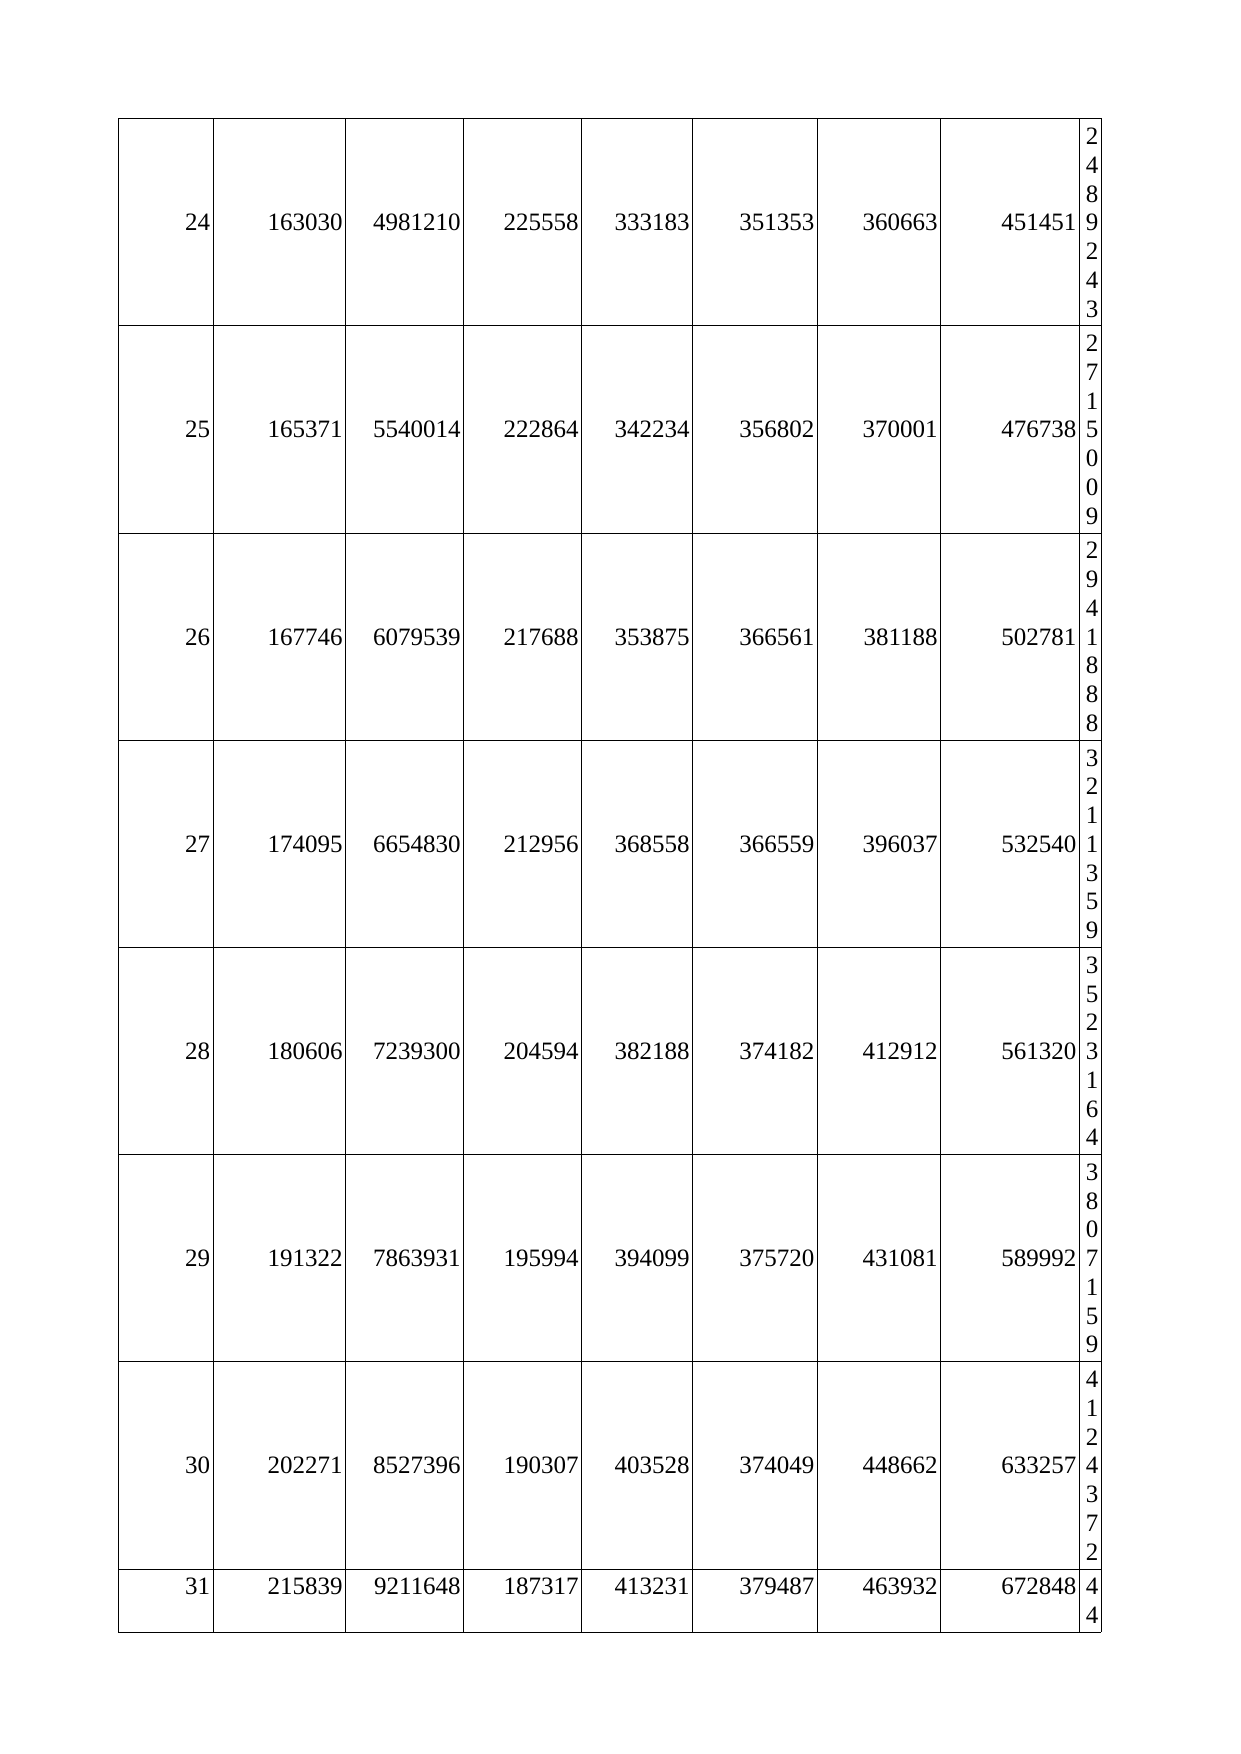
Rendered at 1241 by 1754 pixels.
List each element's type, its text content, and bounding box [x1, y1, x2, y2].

table_cell 353875 [582, 534, 692, 740]
table_cell 672848 [941, 1570, 1079, 1632]
table_cell 26 [119, 534, 213, 740]
table_cell 633257 [941, 1362, 1079, 1568]
table_cell 403528 [582, 1362, 692, 1568]
table_cell 532540 [941, 741, 1079, 947]
table_cell 333183 [582, 119, 692, 325]
table_cell 394099 [582, 1155, 692, 1361]
table_cell 187317 [464, 1570, 581, 1632]
table_cell 431081 [818, 1155, 940, 1361]
table_cell 191322 [214, 1155, 345, 1361]
table_cell 204594 [464, 948, 581, 1154]
table_cell 222864 [464, 326, 581, 532]
table_cell 360663 [818, 119, 940, 325]
table_cell 31 [119, 1570, 213, 1632]
table_cell 366559 [693, 741, 817, 947]
table_cell 451451 [941, 119, 1079, 325]
table_cell 412912 [818, 948, 940, 1154]
table_cell 44 [1080, 1570, 1101, 1632]
table_cell 368558 [582, 741, 692, 947]
table_cell 2489243 [1080, 119, 1101, 325]
table_cell 356802 [693, 326, 817, 532]
table_cell 225558 [464, 119, 581, 325]
table_cell 9211648 [346, 1570, 463, 1632]
table_cell 190307 [464, 1362, 581, 1568]
table_cell 180606 [214, 948, 345, 1154]
table_cell 381188 [818, 534, 940, 740]
table_cell 366561 [693, 534, 817, 740]
table_cell 589992 [941, 1155, 1079, 1361]
table_cell 7863931 [346, 1155, 463, 1361]
table_cell 396037 [818, 741, 940, 947]
table_cell 217688 [464, 534, 581, 740]
table_cell 30 [119, 1362, 213, 1568]
table_cell 6654830 [346, 741, 463, 947]
table_cell 4124372 [1080, 1362, 1101, 1568]
table_cell 4981210 [346, 119, 463, 325]
table_cell 5540014 [346, 326, 463, 532]
table_cell 27 [119, 741, 213, 947]
table_cell 7239300 [346, 948, 463, 1154]
table_cell 448662 [818, 1362, 940, 1568]
table_cell 3211359 [1080, 741, 1101, 947]
table_cell 195994 [464, 1155, 581, 1361]
table_cell 351353 [693, 119, 817, 325]
table_cell 167746 [214, 534, 345, 740]
table_cell 502781 [941, 534, 1079, 740]
table_cell 374182 [693, 948, 817, 1154]
table_cell 29 [119, 1155, 213, 1361]
table_cell 215839 [214, 1570, 345, 1632]
table_cell 24 [119, 119, 213, 325]
table_cell 3523164 [1080, 948, 1101, 1154]
table_cell 2715009 [1080, 326, 1101, 532]
table_cell 3807159 [1080, 1155, 1101, 1361]
table_cell 342234 [582, 326, 692, 532]
table_cell 165371 [214, 326, 345, 532]
table_cell 25 [119, 326, 213, 532]
table_cell 476738 [941, 326, 1079, 532]
table_cell 382188 [582, 948, 692, 1154]
table_cell 163030 [214, 119, 345, 325]
table_cell 2941888 [1080, 534, 1101, 740]
table_cell 379487 [693, 1570, 817, 1632]
table_cell 463932 [818, 1570, 940, 1632]
table_cell 413231 [582, 1570, 692, 1632]
table_cell 174095 [214, 741, 345, 947]
table_cell 374049 [693, 1362, 817, 1568]
table_cell 375720 [693, 1155, 817, 1361]
table_cell 561320 [941, 948, 1079, 1154]
table_cell 370001 [818, 326, 940, 532]
table_cell 28 [119, 948, 213, 1154]
table_cell 212956 [464, 741, 581, 947]
table_cell 8527396 [346, 1362, 463, 1568]
table_cell 202271 [214, 1362, 345, 1568]
table_cell 6079539 [346, 534, 463, 740]
